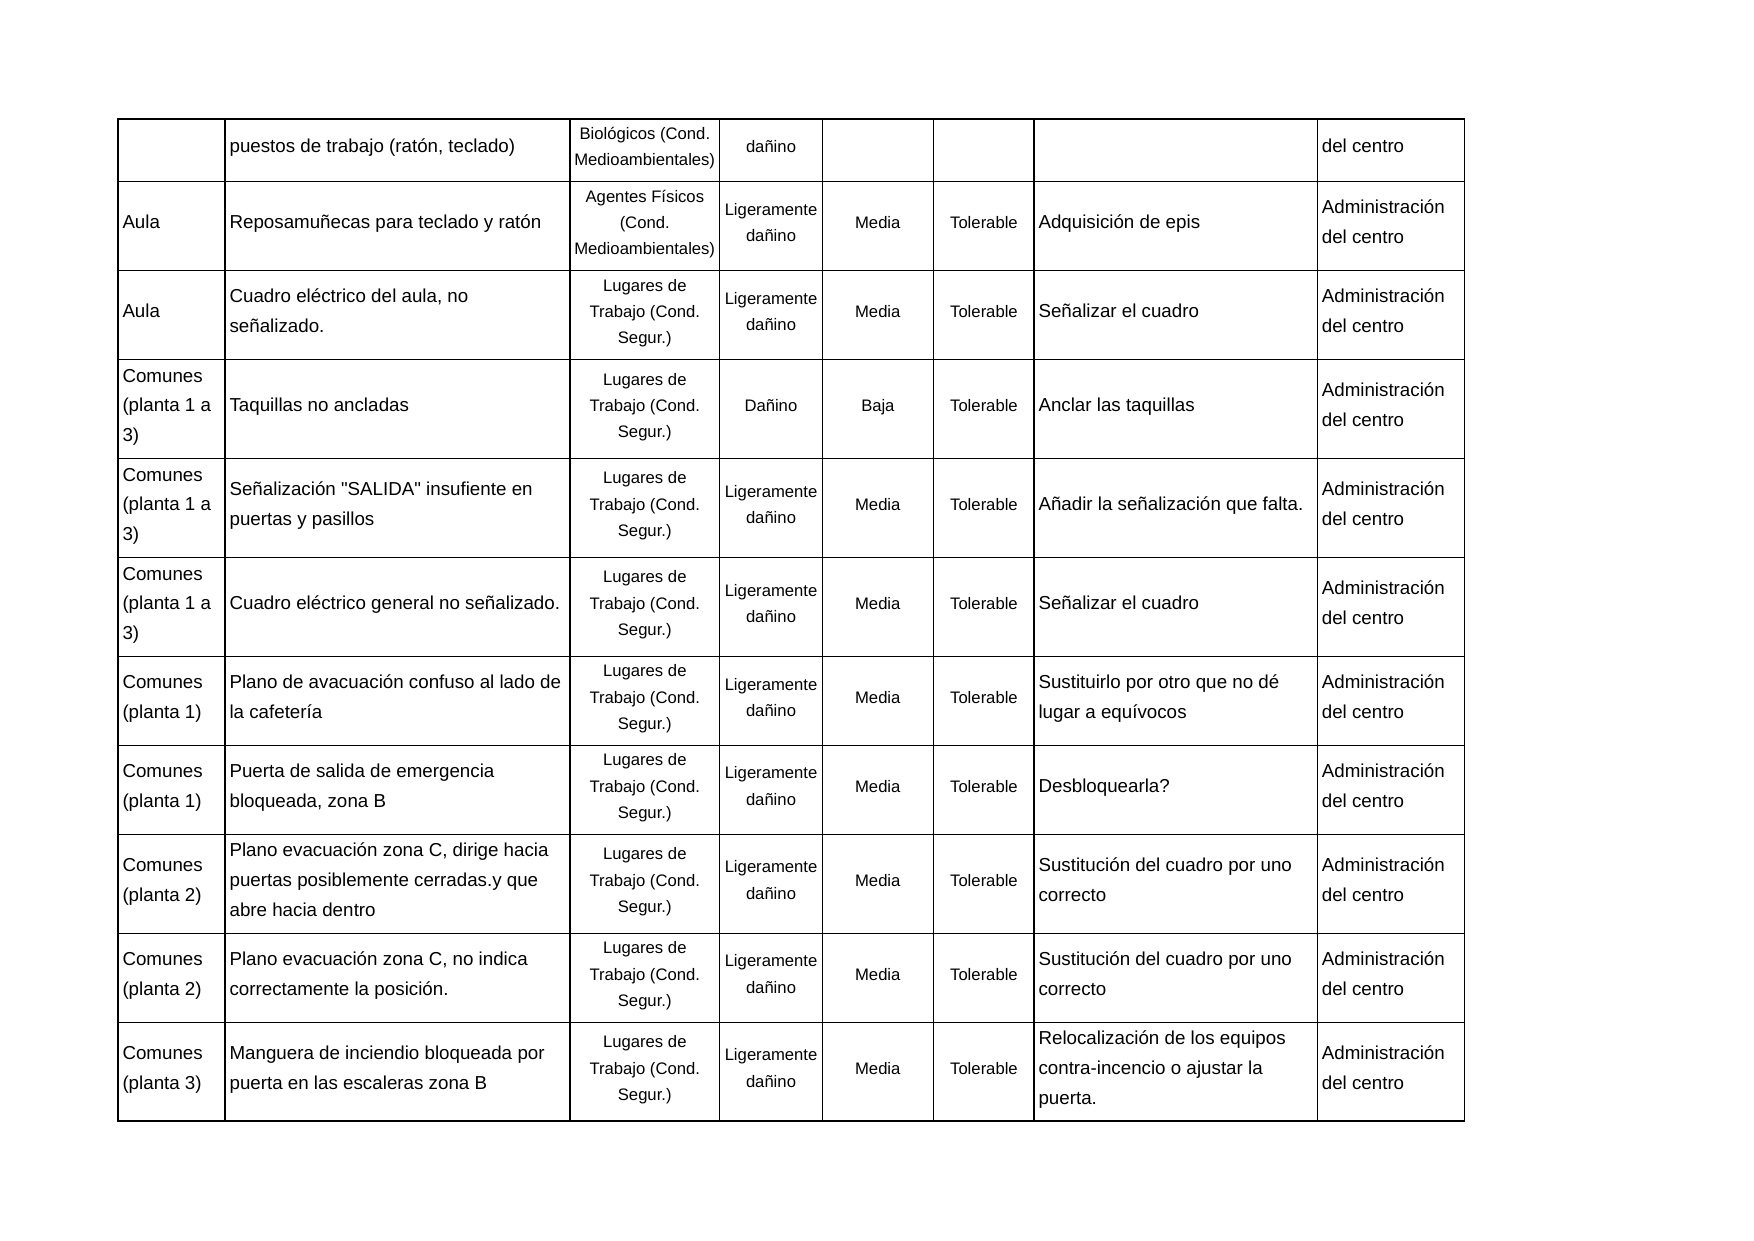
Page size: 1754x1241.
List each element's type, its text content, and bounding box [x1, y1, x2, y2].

table_cell dañino [720, 120, 822, 181]
table_cell [823, 120, 933, 181]
table_cell [934, 120, 1033, 181]
table_cell Lugares de Trabajo (Cond. Segur.) [571, 360, 719, 458]
table_cell Tolerable [934, 746, 1033, 833]
table_cell Ligeramente dañino [720, 182, 822, 270]
table_cell Ligeramente dañino [720, 835, 822, 932]
table_cell Lugares de Trabajo (Cond. Segur.) [571, 746, 719, 833]
table_cell Administración del centro [1318, 182, 1464, 270]
table_cell Comunes (planta 2) [119, 934, 224, 1021]
table_cell Aula [119, 182, 224, 270]
table_cell Puerta de salida de emergencia bloqueada, zona B [226, 746, 569, 833]
table_cell Desbloquearla? [1035, 746, 1317, 833]
table_cell Ligeramente dañino [720, 657, 822, 744]
table_cell Aula [119, 271, 224, 359]
table_cell Administración del centro [1318, 1023, 1464, 1120]
table_cell Administración del centro [1318, 934, 1464, 1021]
table_cell Señalizar el cuadro [1035, 271, 1317, 359]
table_cell Ligeramente dañino [720, 1023, 822, 1120]
table_cell Manguera de inciendio bloqueada por puerta en las escaleras zona B [226, 1023, 569, 1120]
table_cell Media [823, 459, 933, 557]
table_cell Ligeramente dañino [720, 746, 822, 833]
table_cell Lugares de Trabajo (Cond. Segur.) [571, 934, 719, 1021]
table_cell Adquisición de epis [1035, 182, 1317, 270]
table_cell Comunes (planta 1) [119, 657, 224, 744]
table_cell Comunes (planta 1 a 3) [119, 558, 224, 656]
table_cell Baja [823, 360, 933, 458]
table_cell Plano evacuación zona C, no indica correctamente la posición. [226, 934, 569, 1021]
table_cell Anclar las taquillas [1035, 360, 1317, 458]
table_cell Ligeramente dañino [720, 934, 822, 1021]
table_cell Agentes Físicos (Cond. Medioambientales) [571, 182, 719, 270]
table_cell Sustitución del cuadro por uno correcto [1035, 934, 1317, 1021]
table_cell Tolerable [934, 1023, 1033, 1120]
table_cell Comunes (planta 3) [119, 1023, 224, 1120]
table_cell Tolerable [934, 558, 1033, 656]
table_cell Tolerable [934, 934, 1033, 1021]
table_cell Cuadro eléctrico general no señalizado. [226, 558, 569, 656]
table_cell Ligeramente dañino [720, 459, 822, 557]
table_cell Administración del centro [1318, 459, 1464, 557]
table_cell Tolerable [934, 182, 1033, 270]
table_cell Administración del centro [1318, 558, 1464, 656]
table_cell Media [823, 934, 933, 1021]
table_cell Media [823, 1023, 933, 1120]
table_cell Tolerable [934, 657, 1033, 744]
table_cell [1035, 120, 1317, 181]
table_cell Relocalización de los equipos contra-incencio o ajustar la puerta. [1035, 1023, 1317, 1120]
table_cell Lugares de Trabajo (Cond. Segur.) [571, 835, 719, 932]
table_cell Añadir la señalización que falta. [1035, 459, 1317, 557]
table_cell Tolerable [934, 360, 1033, 458]
table_cell Taquillas no ancladas [226, 360, 569, 458]
table_cell Media [823, 182, 933, 270]
table_cell Media [823, 835, 933, 932]
table_cell Lugares de Trabajo (Cond. Segur.) [571, 1023, 719, 1120]
table_cell Lugares de Trabajo (Cond. Segur.) [571, 558, 719, 656]
table_cell Lugares de Trabajo (Cond. Segur.) [571, 459, 719, 557]
table_cell Comunes (planta 1 a 3) [119, 459, 224, 557]
table_cell Administración del centro [1318, 271, 1464, 359]
table_cell Señalización "SALIDA" insufiente en puertas y pasillos [226, 459, 569, 557]
table_cell [119, 120, 224, 181]
table_cell Tolerable [934, 271, 1033, 359]
table_cell Media [823, 657, 933, 744]
table_cell Comunes (planta 1) [119, 746, 224, 833]
table_cell del centro [1318, 120, 1464, 181]
table_cell Media [823, 558, 933, 656]
table_cell Lugares de Trabajo (Cond. Segur.) [571, 657, 719, 744]
table_cell Administración del centro [1318, 835, 1464, 932]
table_cell Lugares de Trabajo (Cond. Segur.) [571, 271, 719, 359]
table_cell Ligeramente dañino [720, 271, 822, 359]
table_cell Comunes (planta 2) [119, 835, 224, 932]
table_cell puestos de trabajo (ratón, teclado) [226, 120, 569, 181]
table_cell Biológicos (Cond. Medioambientales) [571, 120, 719, 181]
table_cell Administración del centro [1318, 657, 1464, 744]
table_cell Dañino [720, 360, 822, 458]
table_cell Sustitución del cuadro por uno correcto [1035, 835, 1317, 932]
table_cell Ligeramente dañino [720, 558, 822, 656]
table_cell Reposamuñecas para teclado y ratón [226, 182, 569, 270]
table_cell Señalizar el cuadro [1035, 558, 1317, 656]
table_cell Administración del centro [1318, 360, 1464, 458]
table_cell Tolerable [934, 835, 1033, 932]
table_cell Media [823, 271, 933, 359]
table_cell Cuadro eléctrico del aula, no señalizado. [226, 271, 569, 359]
table_cell Media [823, 746, 933, 833]
table_cell Administración del centro [1318, 746, 1464, 833]
table_cell Comunes (planta 1 a 3) [119, 360, 224, 458]
table_cell Tolerable [934, 459, 1033, 557]
table_cell Plano evacuación zona C, dirige hacia puertas posiblemente cerradas.y que abre hacia dentro [226, 835, 569, 932]
table_cell Sustituirlo por otro que no dé lugar a equívocos [1035, 657, 1317, 744]
table_cell Plano de avacuación confuso al lado de la cafetería [226, 657, 569, 744]
